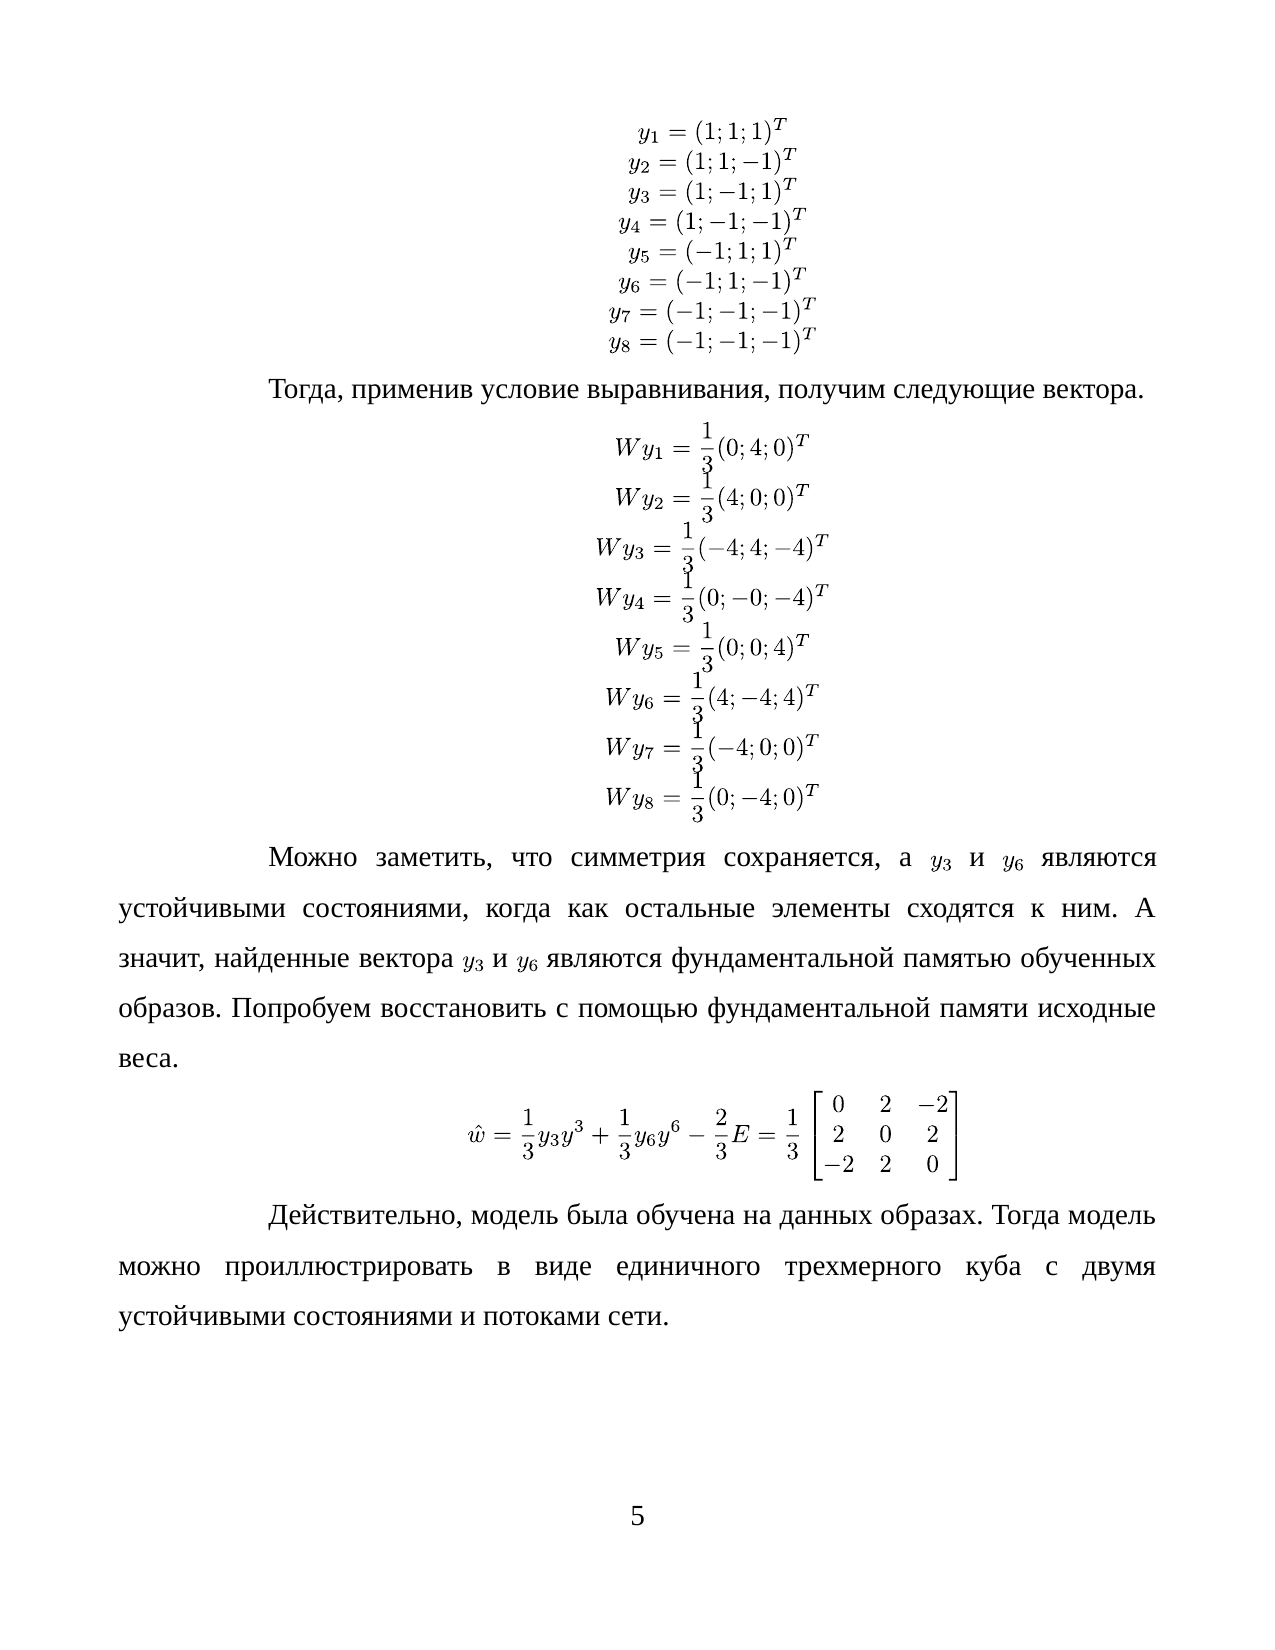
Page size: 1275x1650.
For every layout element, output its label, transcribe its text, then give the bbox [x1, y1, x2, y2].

text Действительно, модель была обучена на данных образах. Тогда модель можно проиллюстрировать в виде единичного трехмерного куба с двумя устойчивыми состояниями и потоками сети. [118, 1197, 1157, 1332]
text Тогда, применив условие выравнивания, получим следующие вектора. [118, 371, 1157, 405]
text Можно заметить, что симметрия сохраняется, а и являются устойчивыми состояниями, когда как остальные элементы сходятся к ним. А значит, найденные вектора и являются фундаментальной памятью обученных образов. Попробуем восстановить с помощью фундаментальной памяти исходные веса. [118, 839, 1157, 1074]
